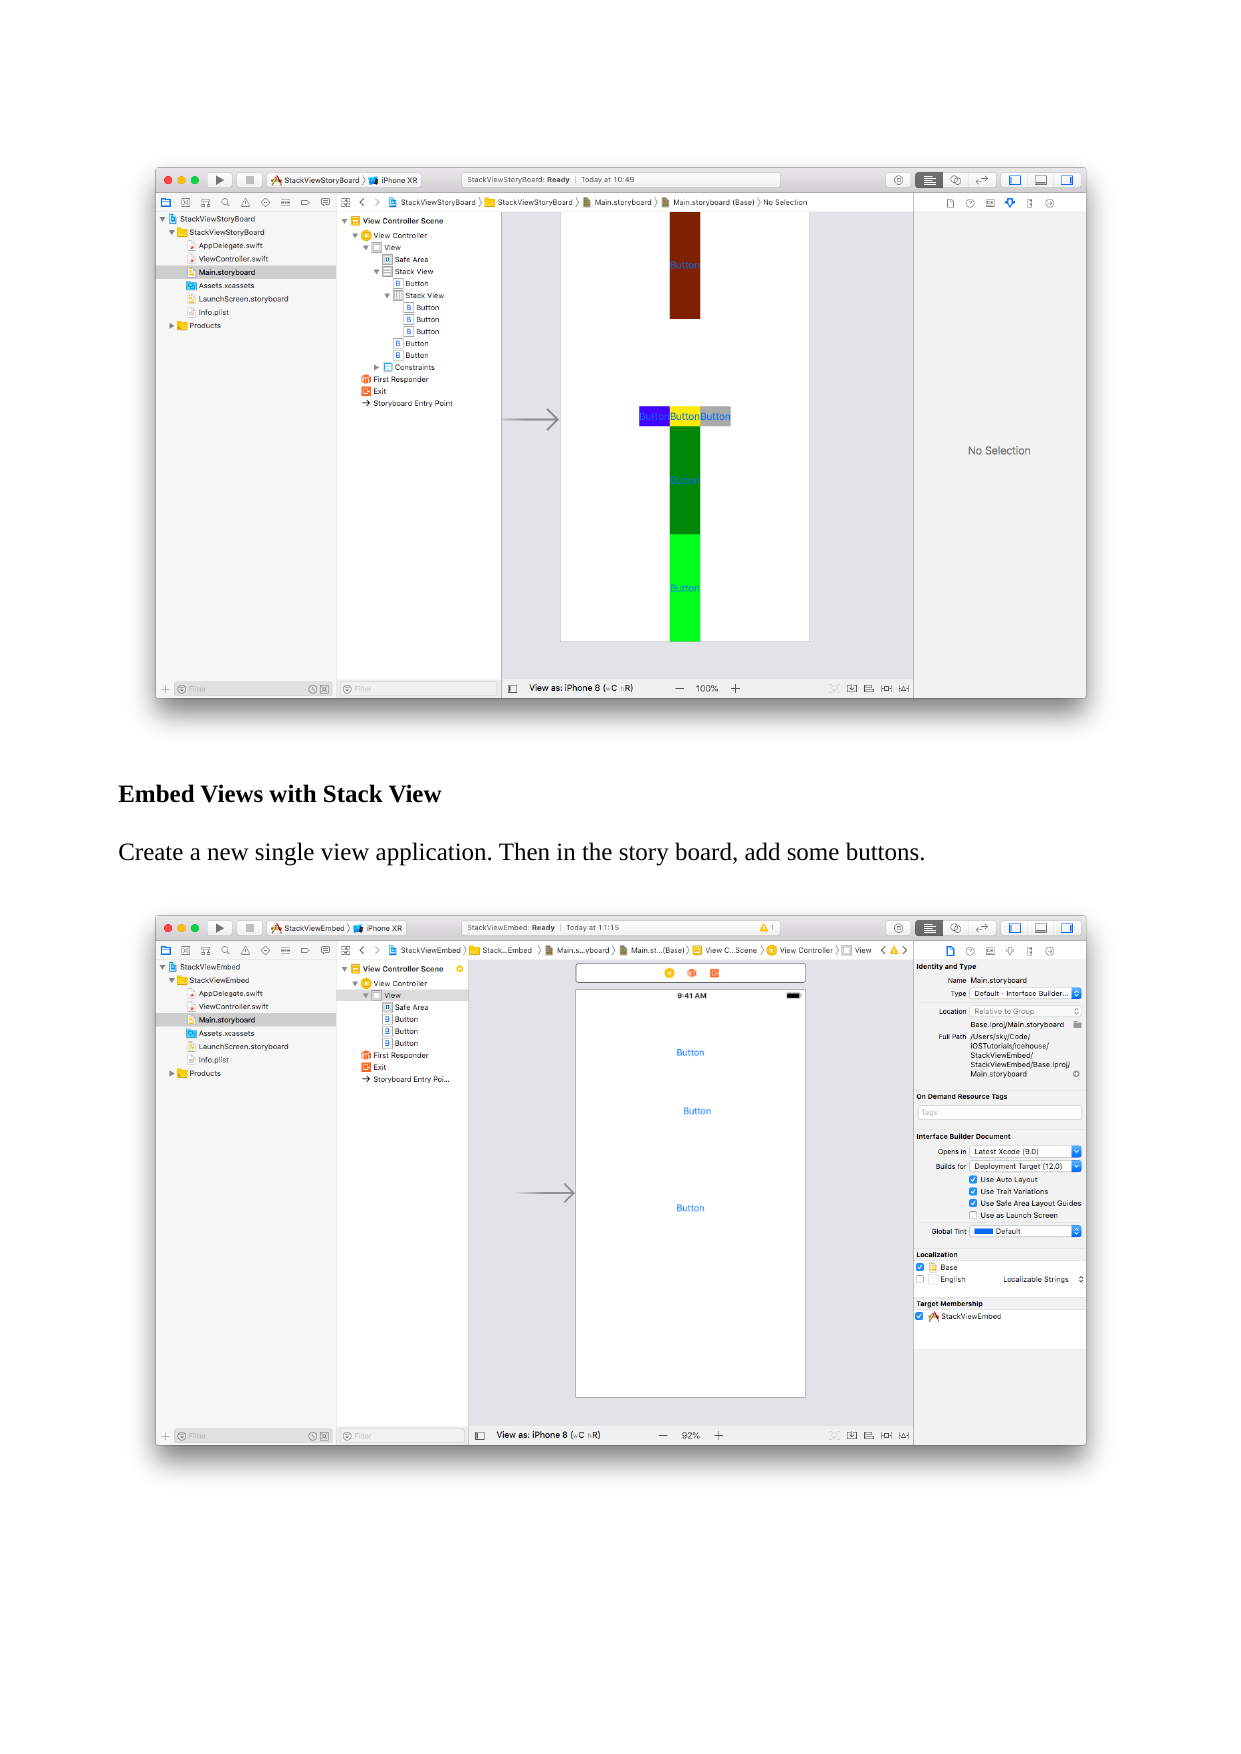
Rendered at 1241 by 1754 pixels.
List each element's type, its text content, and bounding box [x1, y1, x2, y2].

text Create a new single view application. Then in the story board, add some buttons. [118, 837, 1122, 865]
picture [118, 894, 1123, 1498]
picture [118, 146, 1123, 751]
text Embed Views with Stack View [118, 779, 1122, 808]
